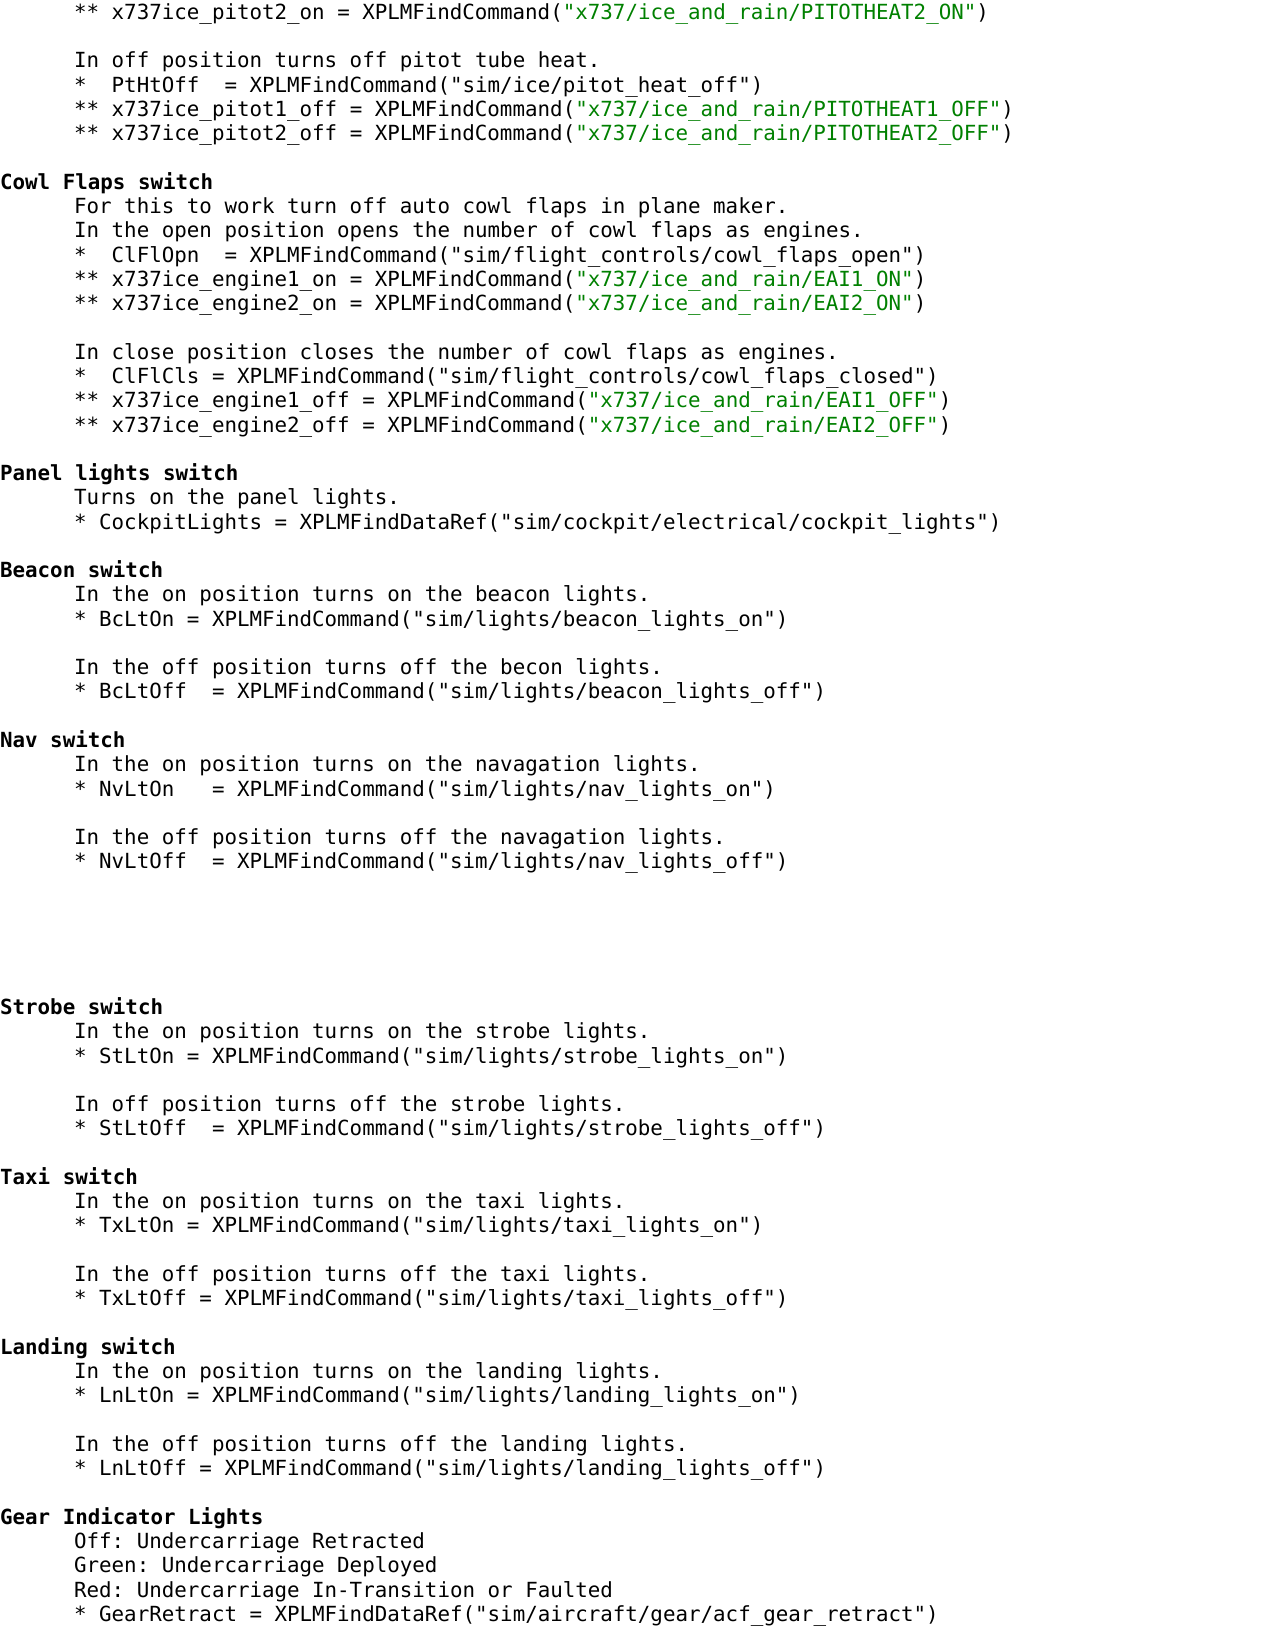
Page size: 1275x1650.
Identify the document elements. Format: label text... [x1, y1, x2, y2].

text Turns on the panel lights. [0, 485, 1275, 510]
text ** x737ice_engine2_off = XPLMFindCommand("x737/ice_and_rain/EAI2_OFF") [0, 413, 1275, 437]
text For this to work turn off auto cowl flaps in plane maker. [0, 194, 1275, 218]
text ** x737ice_pitot1_off = XPLMFindCommand("x737/ice_and_rain/PITOTHEAT1_OFF") [0, 97, 1275, 121]
text Gear Indicator Lights [0, 1505, 1275, 1529]
text Off: Undercarriage Retracted [0, 1529, 1275, 1553]
text ** x737ice_engine2_on = XPLMFindCommand("x737/ice_and_rain/EAI2_ON") [0, 291, 1275, 316]
text In the open position opens the number of cowl flaps as engines. [0, 218, 1275, 243]
text In the off position turns off the becon lights. [0, 655, 1275, 679]
text Red: Undercarriage In-Transition or Faulted [0, 1578, 1275, 1602]
text In the on position turns on the strobe lights. [0, 1019, 1275, 1044]
text In off position turns off pitot tube heat. [0, 48, 1275, 73]
text * BcLtOff = XPLMFindCommand("sim/lights/beacon_lights_off") [0, 679, 1275, 704]
text In close position closes the number of cowl flaps as engines. [0, 340, 1275, 364]
text * CockpitLights = XPLMFindDataRef("sim/cockpit/electrical/cockpit_lights") [0, 510, 1275, 534]
text * GearRetract = XPLMFindDataRef("sim/aircraft/gear/acf_gear_retract") [0, 1602, 1275, 1626]
text * PtHtOff = XPLMFindCommand("sim/ice/pitot_heat_off") [0, 73, 1275, 97]
text * StLtOn = XPLMFindCommand("sim/lights/strobe_lights_on") [0, 1044, 1275, 1068]
text ** x737ice_pitot2_on = XPLMFindCommand("x737/ice_and_rain/PITOTHEAT2_ON") [0, 0, 1275, 24]
text In off position turns off the strobe lights. [0, 1092, 1275, 1116]
text * StLtOff = XPLMFindCommand("sim/lights/strobe_lights_off") [0, 1116, 1275, 1141]
text Nav switch [0, 728, 1275, 752]
text * LnLtOn = XPLMFindCommand("sim/lights/landing_lights_on") [0, 1383, 1275, 1408]
text ** x737ice_engine1_on = XPLMFindCommand("x737/ice_and_rain/EAI1_ON") [0, 267, 1275, 291]
text ** x737ice_engine1_off = XPLMFindCommand("x737/ice_and_rain/EAI1_OFF") [0, 388, 1275, 413]
text In the on position turns on the beacon lights. [0, 582, 1275, 607]
text Panel lights switch [0, 461, 1275, 485]
text * BcLtOn = XPLMFindCommand("sim/lights/beacon_lights_on") [0, 607, 1275, 631]
text Taxi switch [0, 1165, 1275, 1189]
text * NvLtOn = XPLMFindCommand("sim/lights/nav_lights_on") [0, 777, 1275, 801]
text Landing switch [0, 1335, 1275, 1359]
text In the off position turns off the navagation lights. [0, 825, 1275, 849]
text Green: Undercarriage Deployed [0, 1553, 1275, 1578]
text In the on position turns on the navagation lights. [0, 752, 1275, 777]
text In the off position turns off the taxi lights. [0, 1262, 1275, 1286]
text In the on position turns on the taxi lights. [0, 1189, 1275, 1213]
text ** x737ice_pitot2_off = XPLMFindCommand("x737/ice_and_rain/PITOTHEAT2_OFF") [0, 121, 1275, 146]
text * LnLtOff = XPLMFindCommand("sim/lights/landing_lights_off") [0, 1456, 1275, 1481]
text * ClFlOpn = XPLMFindCommand("sim/flight_controls/cowl_flaps_open") [0, 243, 1275, 267]
text * ClFlCls = XPLMFindCommand("sim/flight_controls/cowl_flaps_closed") [0, 364, 1275, 388]
text Cowl Flaps switch [0, 170, 1275, 194]
text In the on position turns on the landing lights. [0, 1359, 1275, 1383]
text Strobe switch [0, 995, 1275, 1019]
text * TxLtOff = XPLMFindCommand("sim/lights/taxi_lights_off") [0, 1286, 1275, 1311]
text * TxLtOn = XPLMFindCommand("sim/lights/taxi_lights_on") [0, 1213, 1275, 1238]
text In the off position turns off the landing lights. [0, 1432, 1275, 1456]
text * NvLtOff = XPLMFindCommand("sim/lights/nav_lights_off") [0, 849, 1275, 874]
text Beacon switch [0, 558, 1275, 582]
